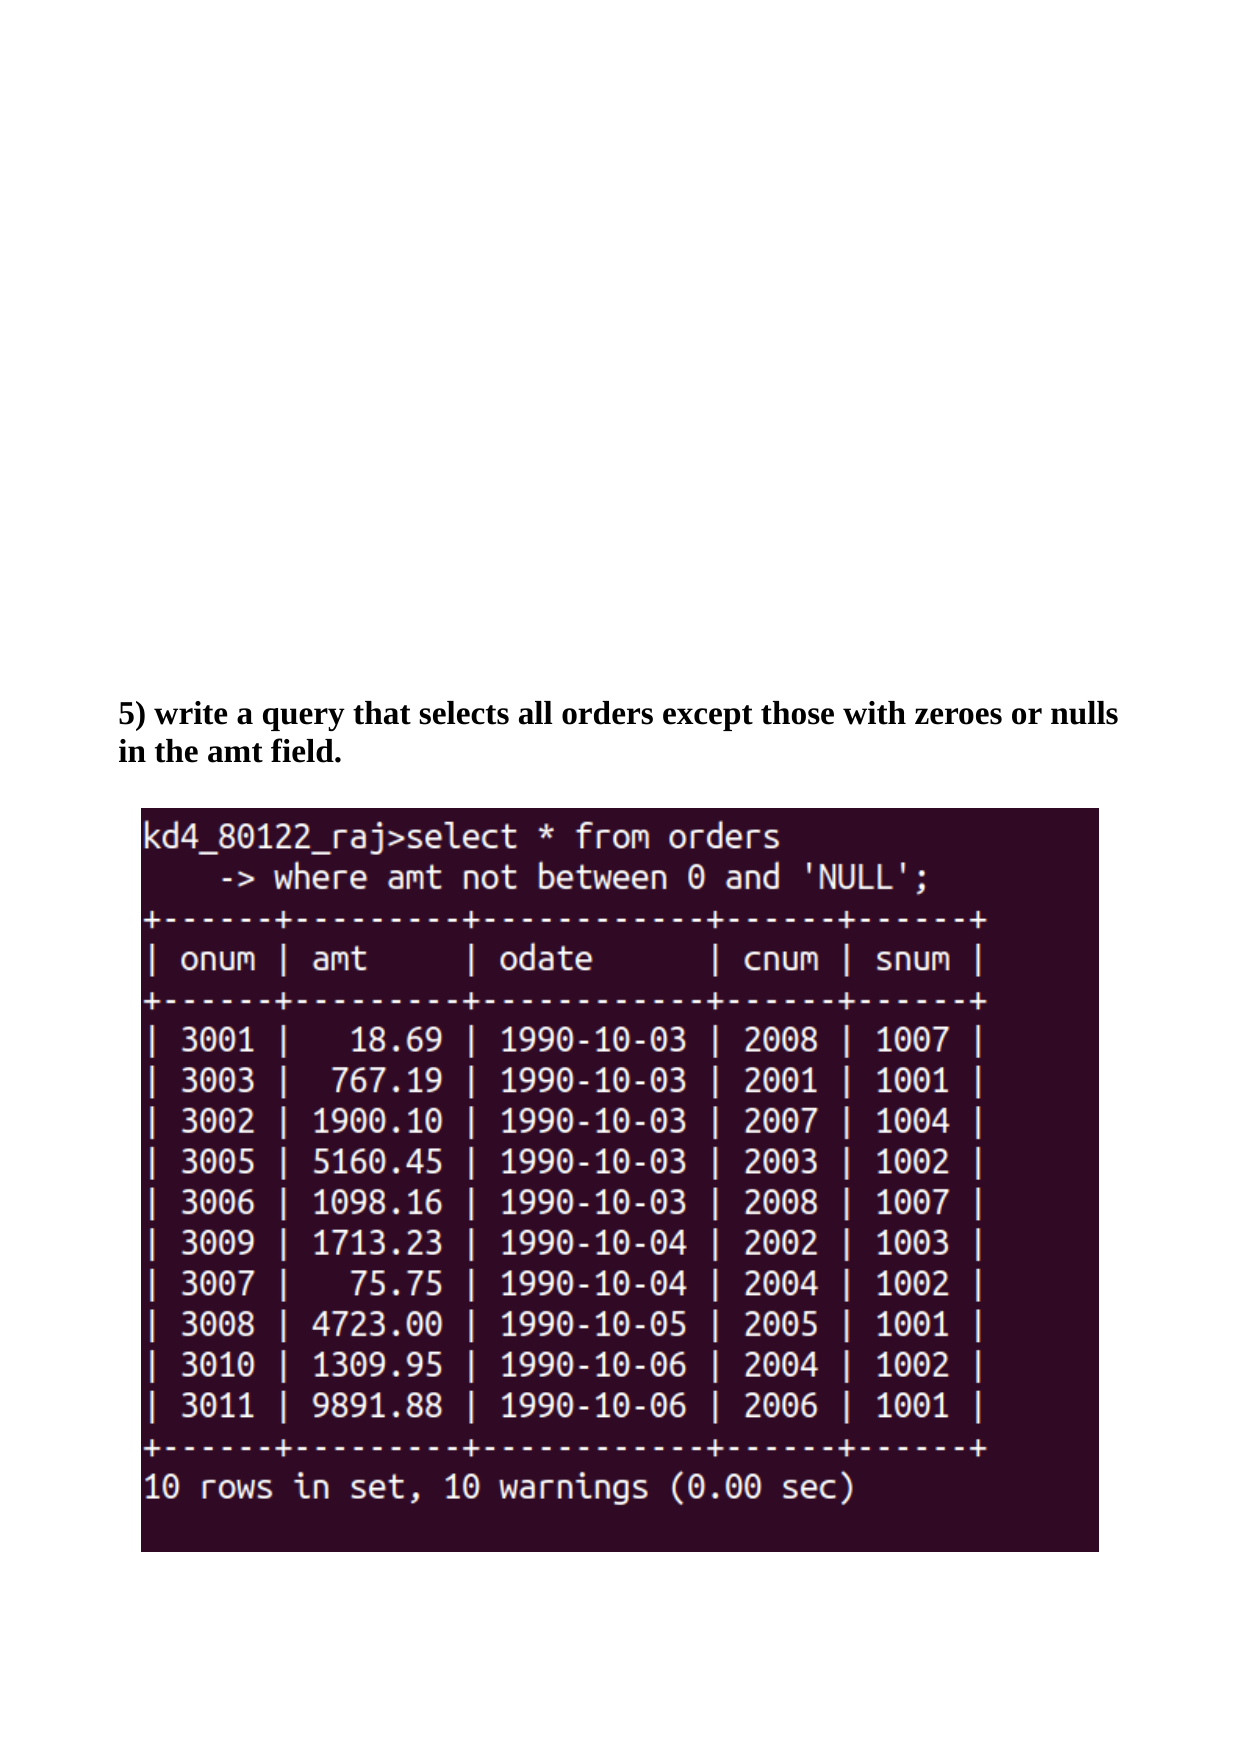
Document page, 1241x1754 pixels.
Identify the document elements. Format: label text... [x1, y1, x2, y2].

picture [141, 808, 1099, 1552]
text 5) write a query that selects all orders except those with zeroes or nulls in the amt field. [118, 693, 1122, 770]
